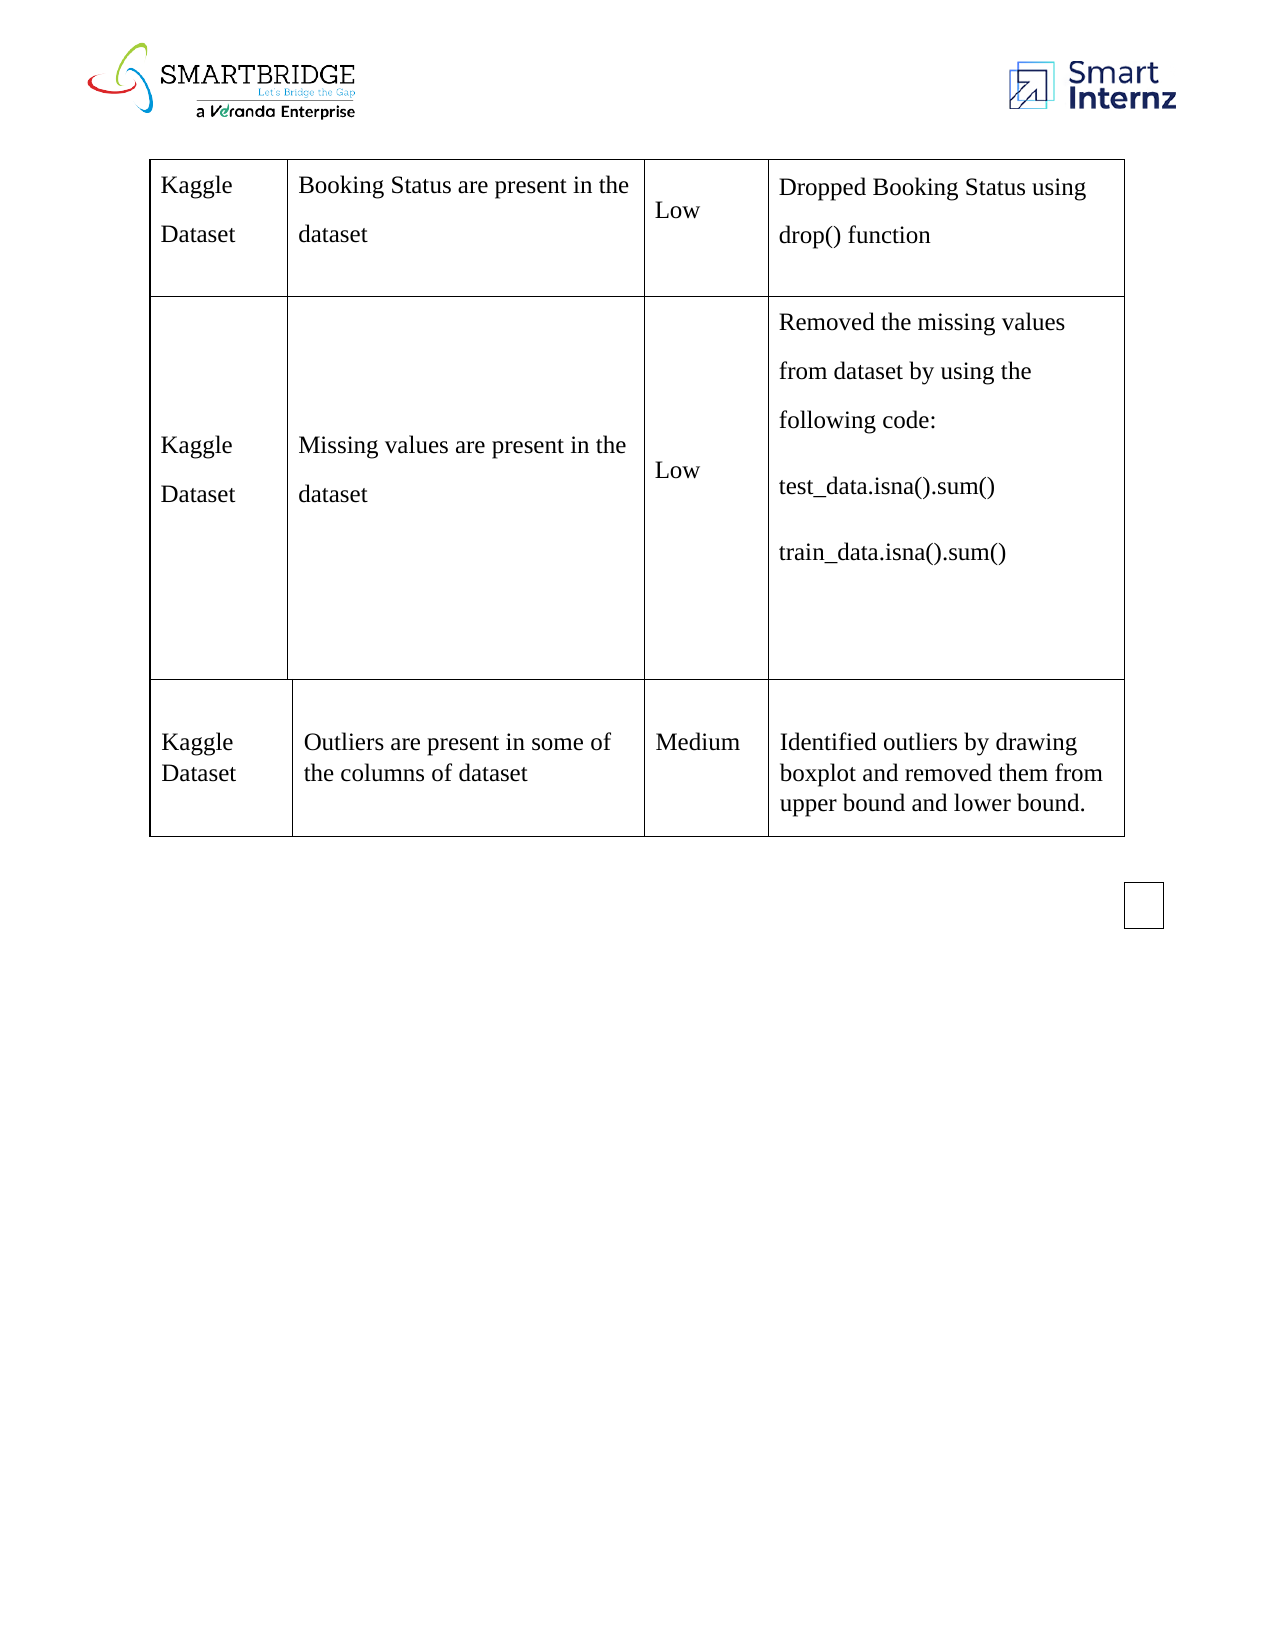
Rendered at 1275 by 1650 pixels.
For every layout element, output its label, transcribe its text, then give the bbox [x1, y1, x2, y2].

table_cell Outliers are present in some of the columns of dataset [293, 680, 644, 836]
table_cell Kaggle Dataset [151, 680, 292, 836]
table_cell [1124, 836, 1164, 882]
table_cell Removed the missing values from dataset by using the following code: test_data.isna().sum() train_data.isna().sum() [769, 297, 1124, 679]
table_cell [1125, 883, 1163, 928]
table_cell Kaggle Dataset [151, 297, 287, 679]
table_cell [1125, 159, 1164, 296]
table_cell Identified outliers by drawing boxplot and removed them from upper bound and lower bound. [769, 680, 1124, 836]
table_cell Medium [645, 680, 768, 836]
table_cell Kaggle Dataset [151, 160, 287, 296]
table_cell Low [645, 297, 768, 679]
table_cell Low [645, 160, 768, 296]
table_cell [288, 882, 292, 928]
table_cell [292, 882, 644, 928]
table_cell [768, 882, 1124, 928]
table_cell [150, 837, 1124, 882]
table_cell [644, 882, 768, 928]
table_cell [150, 882, 288, 928]
table_cell [1125, 679, 1164, 836]
table_cell Booking Status are present in the dataset [288, 160, 644, 296]
table_cell [1125, 296, 1164, 679]
table_cell Dropped Booking Status using drop() function [769, 160, 1124, 296]
table_cell Missing values are present in the dataset [288, 297, 644, 679]
